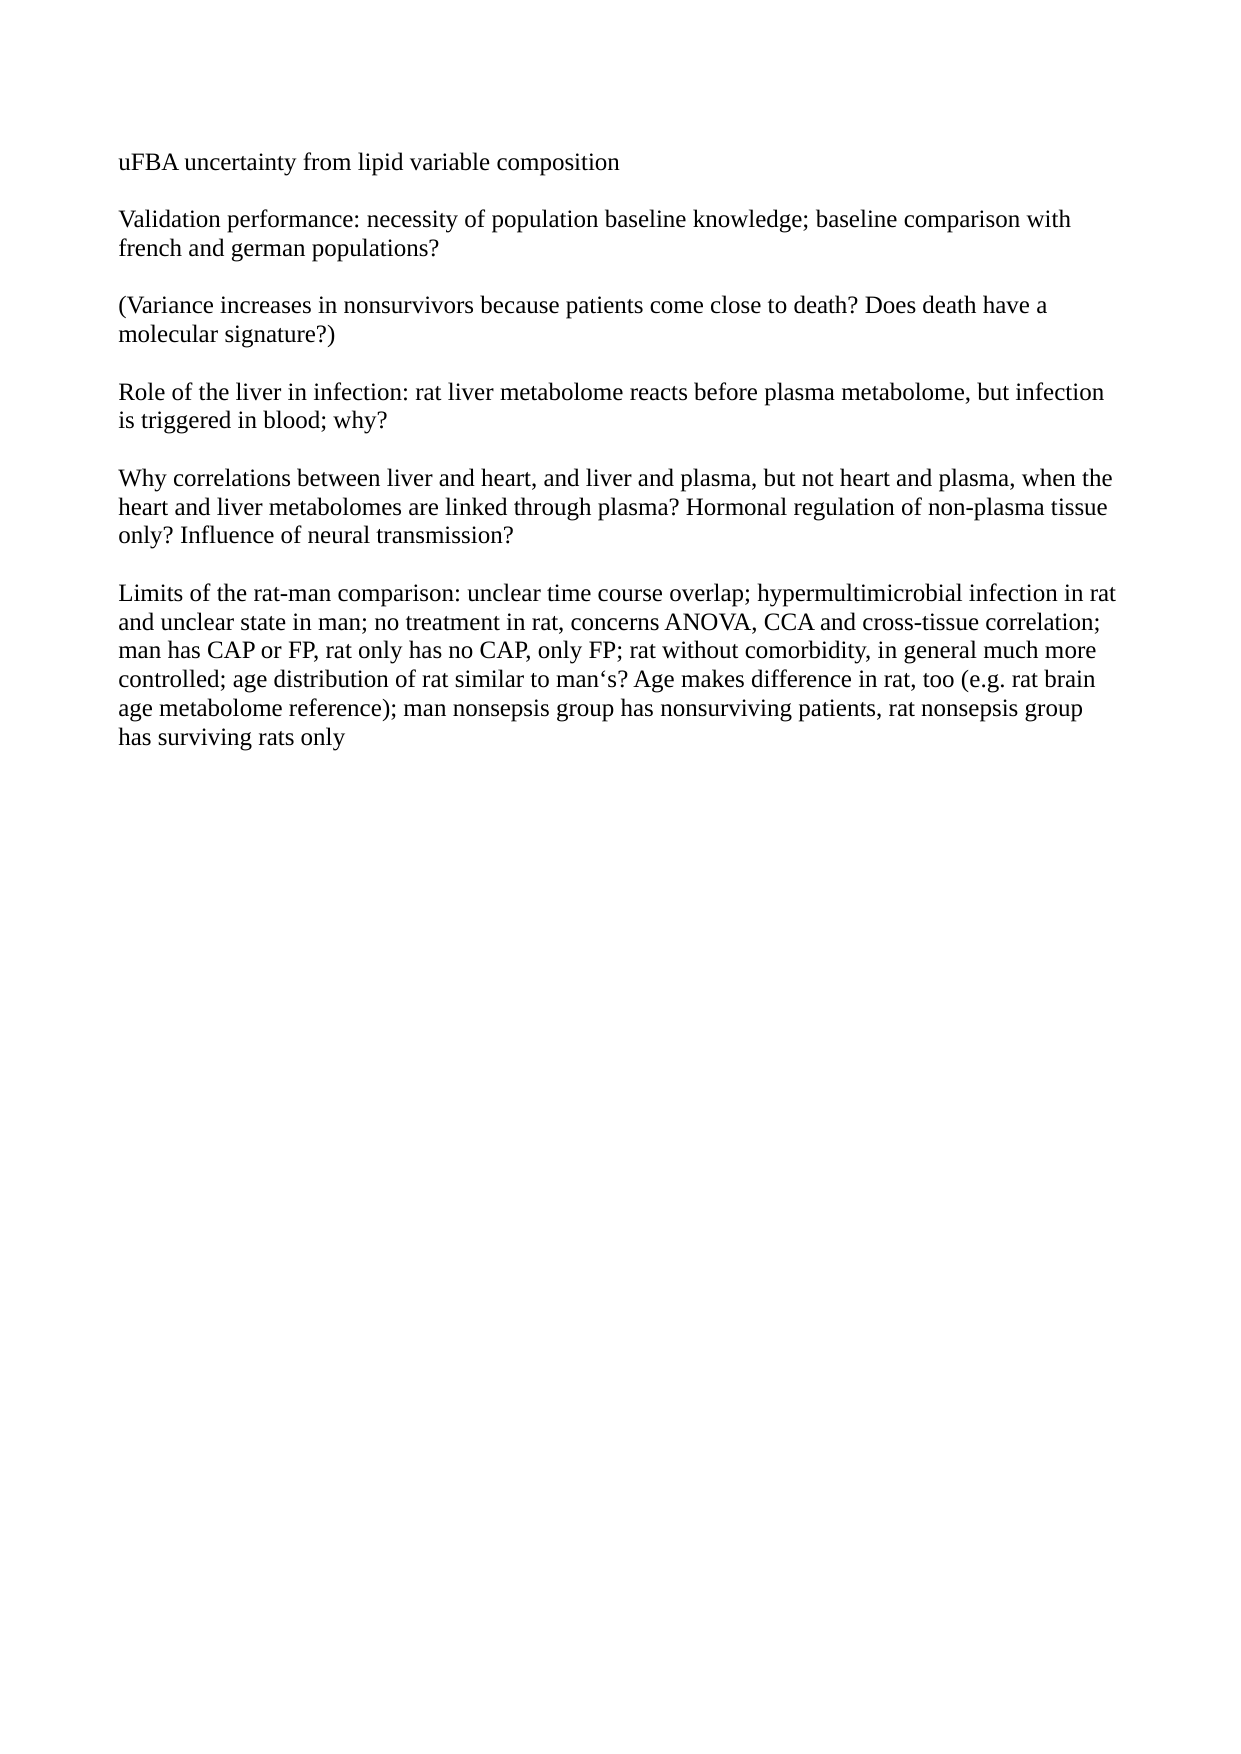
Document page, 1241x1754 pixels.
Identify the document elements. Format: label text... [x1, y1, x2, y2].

text Role of the liver in infection: rat liver metabolome reacts before plasma metabolome, but infection is triggered in blood; why? [118, 377, 1122, 434]
text Why correlations between liver and heart, and liver and plasma, but not heart and plasma, when the heart and liver metabolomes are linked through plasma? Hormonal regulation of non-plasma tissue only? Influence of neural transmission? [118, 463, 1122, 549]
text uFBA uncertainty from lipid variable composition [118, 147, 1122, 176]
text (Variance increases in nonsurvivors because patients come close to death? Does death have a molecular signature?) [118, 291, 1122, 348]
text Limits of the rat-man comparison: unclear time course overlap; hypermultimicrobial infection in rat and unclear state in man; no treatment in rat, concerns ANOVA, CCA and cross-tissue correlation; man has CAP or FP, rat only has no CAP, only FP; rat without comorbidity, in general much more controlled; age distribution of rat similar to man‘s? Age makes difference in rat, too (e.g. rat brain age metabolome reference); man nonsepsis group has nonsurviving patients, rat nonsepsis group has surviving rats only [118, 578, 1122, 751]
text Validation performance: necessity of population baseline knowledge; baseline comparison with french and german populations? [118, 204, 1122, 262]
